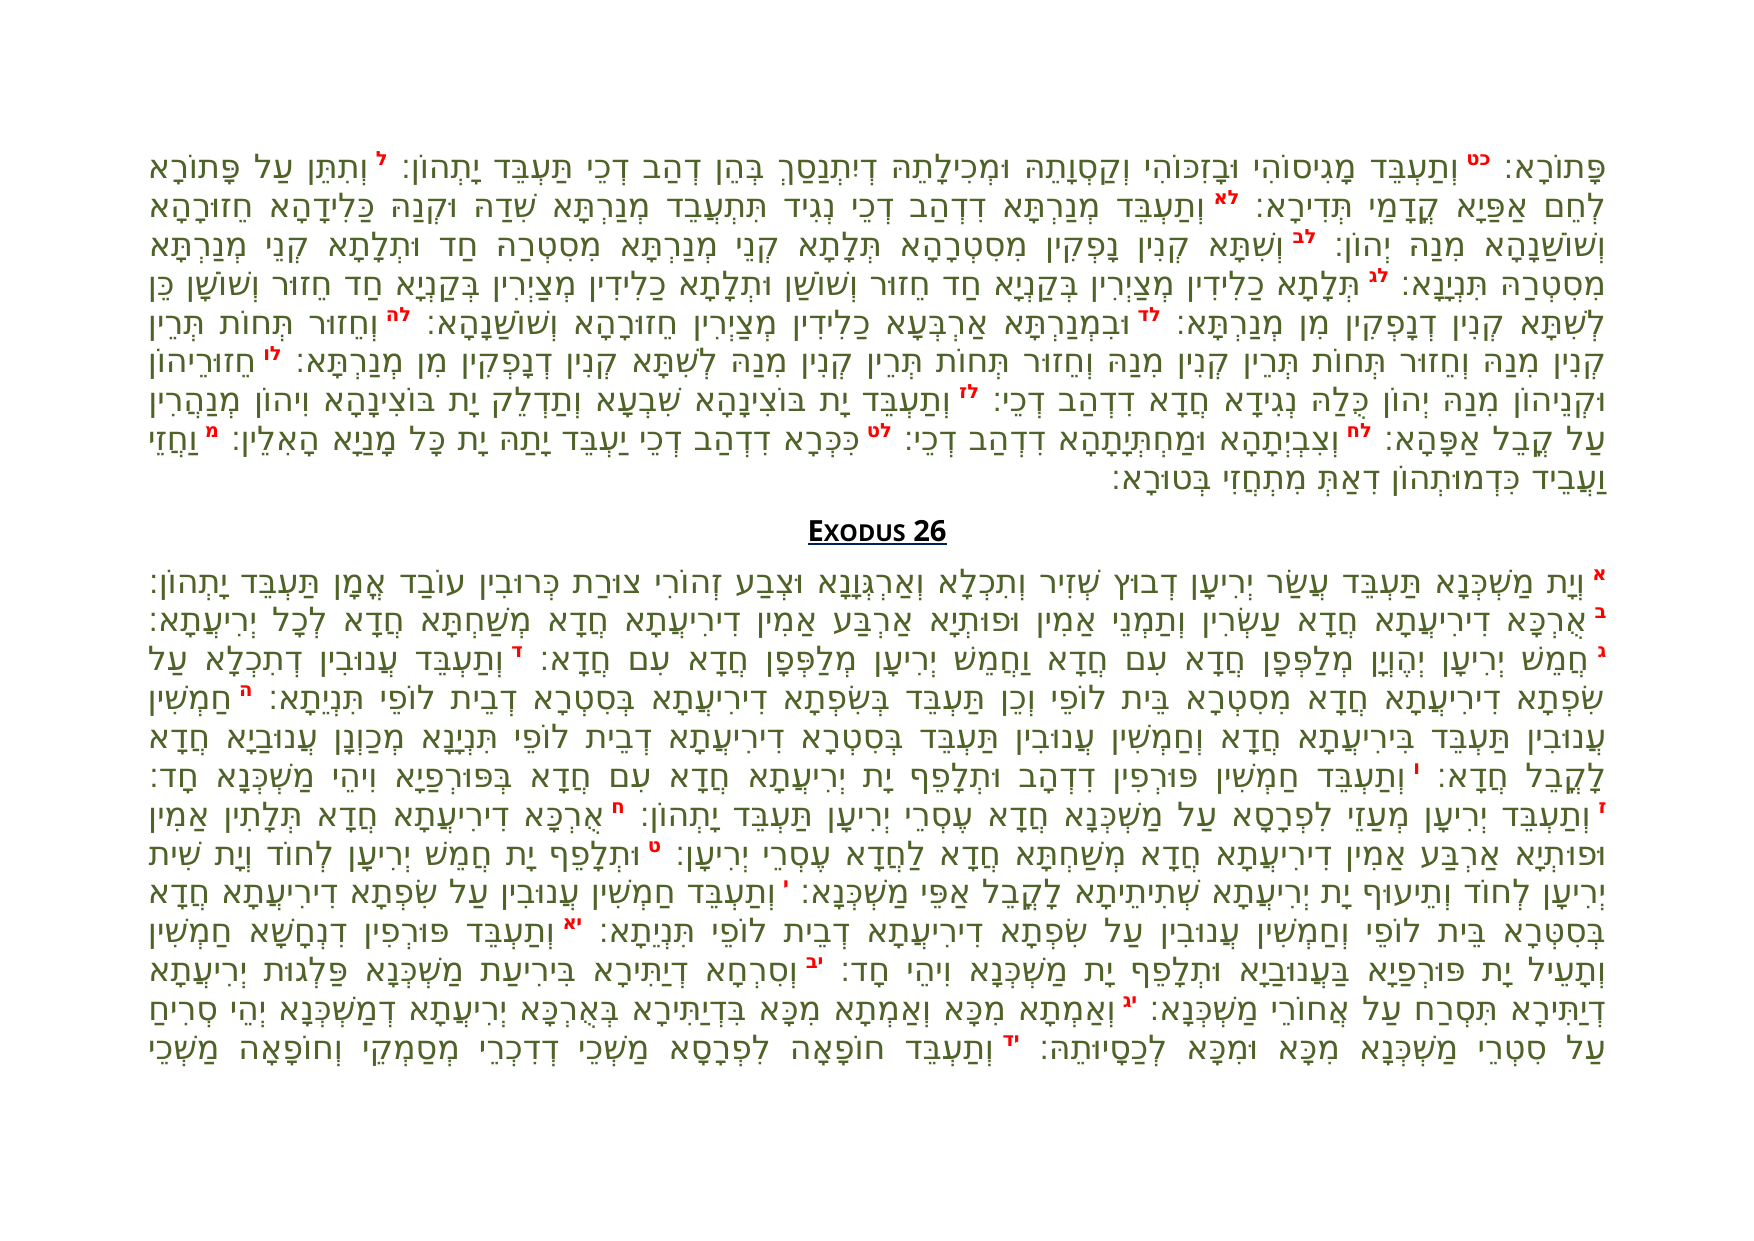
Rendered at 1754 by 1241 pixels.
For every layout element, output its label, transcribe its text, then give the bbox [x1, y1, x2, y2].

text א וְיָת מַשְׁכְּנָא תַּעְבֵּד עֲשַׂר יְרִיעָן דְבוּץ שְׁזִיר וְתִכְלָא וְאַרְגְּוָנָא וּצְבַע זְהוֹרִי צוּרַת כְּרוּבִין עוֹבַד אֳמָן תַּעְבֵּד יָתְהוֹן׃ ב אֻרְכָּא דִירִיעֲתָא חֲדָא עַשְׂרִין וְתַמְנֵי אַמִין וּפוּתְיָא אַרְבַּע אַמִין דִירִיעֲתָא חֲדָא מְשַׁחְתָּא חֲדָא לְכָל יְרִיעֲתָא׃ ג חֲמֵשׁ יְרִיעָן יְהֶוְיָן מְלַפְּפָן חֲדָא עִם חֲדָא וַחֲמֵשׁ יְרִיעָן מְלַפְּפָן חֲדָא עִם חֲדָא׃ ד וְתַעְבֵּד עֲנוּבִין דְתִכְלָא עַל שִׂפְתָא דִירִיעֲתָא חֲדָא מִסִטְרָא בֵּית לוֹפֵי וְכֵן תַּעְבֵּד בְּשִׂפְתָא דִירִיעֲתָא בְּסִטְרָא דְבֵית לוֹפֵי תִּנְיֵתָא׃ ה חַמְשִׁין עֲנוּבִין תַּעְבֵּד בִּירִיעֲתָא חֲדָא וְחַמְשִׁין עֲנוּבִין תַּעְבֵּד בְּסִטְרָא דִירִיעֲתָא דְבֵית לוֹפֵי תִּנְיָנָא מְכַוְנָן עֲנוּבַיָא חֲדָא לָקֳבֵל חֲדָא׃ ו וְתַעְבֵּד חַמְשִׁין פּוּרְפִין דִדְהָב וּתְלָפֵף יָת יְרִיעֲתָא חֲדָא עִם חֲדָא בְּפּוּרְפַיָא וִיהֵי מַשְׁכְּנָא חָד׃ ז וְתַעְבֵּד יְרִיעָן מְעַזֵי לִפְרָסָא עַל מַשְׁכְּנָא חֲדָא עֶסְרֵי יְרִיעָן תַּעְבֵּד יָתְהוֹן׃ ח אֻרְכָּא דִירִיעֲתָא חֲדָא תְּלָתִין אַמִין וּפוּתְיָא אַרְבַּע אַמִין דִירִיעֲתָא חֲדָא מְשַׁחְתָּא חֲדָא לַחֲדָא עֶסְרֵי יְרִיעָן׃ ט וּתְלָפֵף יָת חֲמֵשׁ יְרִיעָן לְחוֹד וְיָת שִׁית יְרִיעָן לְחוֹד וְתֵיעוּף יָת יְרִיעֲתָא שְׁתִיתֵיתָא לָקֳבֵל אַפֵּי מַשְׁכְּנָא׃ י וְתַעְבֵּד חַמְשִׁין עֲנוּבִין עַל שִׂפְתָא דִירִיעֲתָא חֲדָא בְּסִטְּרָא בֵּית לוֹפֵי וְחַמְשִׁין עֲנוּבִין עַל שִׂפְתָא דִירִיעֲתָא דְבֵית לוֹפֵי תִּנְיֵתָא׃ יא וְתַעְבֵּד פּוּרְפִין דִנְחָשָׁא חַמְשִׁין וְתָעֵיל יָת פּוּרְפַיָא בַּעֲנוּבַיָא וּתְלָפֵף יָת מַשְׁכְּנָא וִיהֵי חָד׃ יב וְסִרְחָא דְיַתִּירָא בִּירִיעַת מַשְׁכְּנָא פַּלְגוּת יְרִיעֲתָא דְיַתִּירָא תִּסְרַח עַל אֲחוֹרֵי מַשְׁכְּנָא׃ יג וְאַמְתָא מִכָּא וְאַמְתָא מִכָּא בִּדְיַתִּירָא בְּאֻרְכָּא יְרִיעֲתָא דְמַשְׁכְּנָא יְהֵי סְרִיחַ עַל סִטְרֵי מַשְׁכְּנָא מִכָּא וּמִכָּא לְכַסָיוּתֵהּ׃ יד וְתַעְבֵּד חוֹפָאָה לִפְרָסָא מַשְׁכֵי דְדִכְרֵי מְסַמְקֵי וְחוֹפָאָה מַשְׁכֵי [148, 562, 1606, 1067]
text Exodus 26 [148, 510, 1606, 549]
text פָּתוֹרָא׃ כט וְתַעְבֵּד מָגִיסוֹהִי וּבָזִכּוֹהִי וְקַסְוָתֵהּ וּמְכִילָתֵהּ דְיִתְנַסַךְ בְּהֵן דְהַב דְכֵי תַּעְבֵּד יָתְהוֹן׃ ל וְתִתֵּן עַל פָּתוֹרָא לְחֵם אַפַּיָא קֳדָמַי תְּדִירָא׃ לא וְתַעְבֵּד מְנַרְתָּא דִדְהַב דְכֵי נְגִיד תִּתְעֲבֵד מְנַרְתָּא שִׁדַהּ וּקְנַהּ כַּלִידָהָא חֵזוּרָהָא וְשׁוֹשַׁנָהָא מִנַהּ יְהוֹן׃ לב וְשִׁתָּא קְנִין נָפְקִין מִסִטְרָהָא תְּלָתָא קְנֵי מְנַרְתָּא מִסִטְרַהּ חַד וּתְלָתָא קְנֵי מְנַרְתָּא מִסִטְרַהּ תִּנְיָנָא׃ לג תְּלָתָא כַלִידִין מְצַיְרִין בְּקַנְיָא חַד חֵזוּר וְשׁוֹשַׁן וּתְלָתָא כַלִידִין מְצַיְרִין בְּקַנְיָא חַד חֵזוּר וְשׁוֹשָׁן כֵּן לְשִׁתָּא קְנִין דְנָפְקִין מִן מְנַרְתָּא׃ לד וּבִמְנַרְתָּא אַרְבְּעָא כַלִידִין מְצַיְרִין חֵזוּרָהָא וְשׁוֹשַׁנָהָא׃ לה וְחֵזוּר תְּחוֹת תְּרֵין קְנִין מִנַהּ וְחֵזוּר תְּחוֹת תְּרֵין קְנִין מִנַהּ וְחֵזוּר תְּחוֹת תְּרֵין קְנִין מִנַהּ לְשִׁתָּא קְנִין דְנָפְקִין מִן מְנַרְתָּא׃ לו חֵזוּרֵיהוֹן וּקְנֵיהוֹן מִנַהּ יְהוֹן כֻּלַהּ נְגִידָא חֲדָא דִדְהַב דְכֵי׃ לז וְתַעְבֵּד יָת בּוֹצִינָהָא שִׁבְעָא וְתַדְלֵק יָת בּוֹצִינָהָא וִיהוֹן מְנַהֲרִין עַל קֳבֵל אַפָּהָא׃ לח וְצִבְיְתָהָא וּמַחְתְּיָתָהָא דִדְהַב דְכֵי׃ לט כִּכְּרָא דִדְהַב דְכֵי יַעְבֵּד יָתַהּ יָת כָּל מָנַיָא הָאִלֵין׃ מ וַחֲזֵי וַעֲבֵיד כִּדְמוּתְהוֹן דִאַתְּ מִתְחֲזִי בְּטוּרָא׃ [148, 148, 1606, 497]
